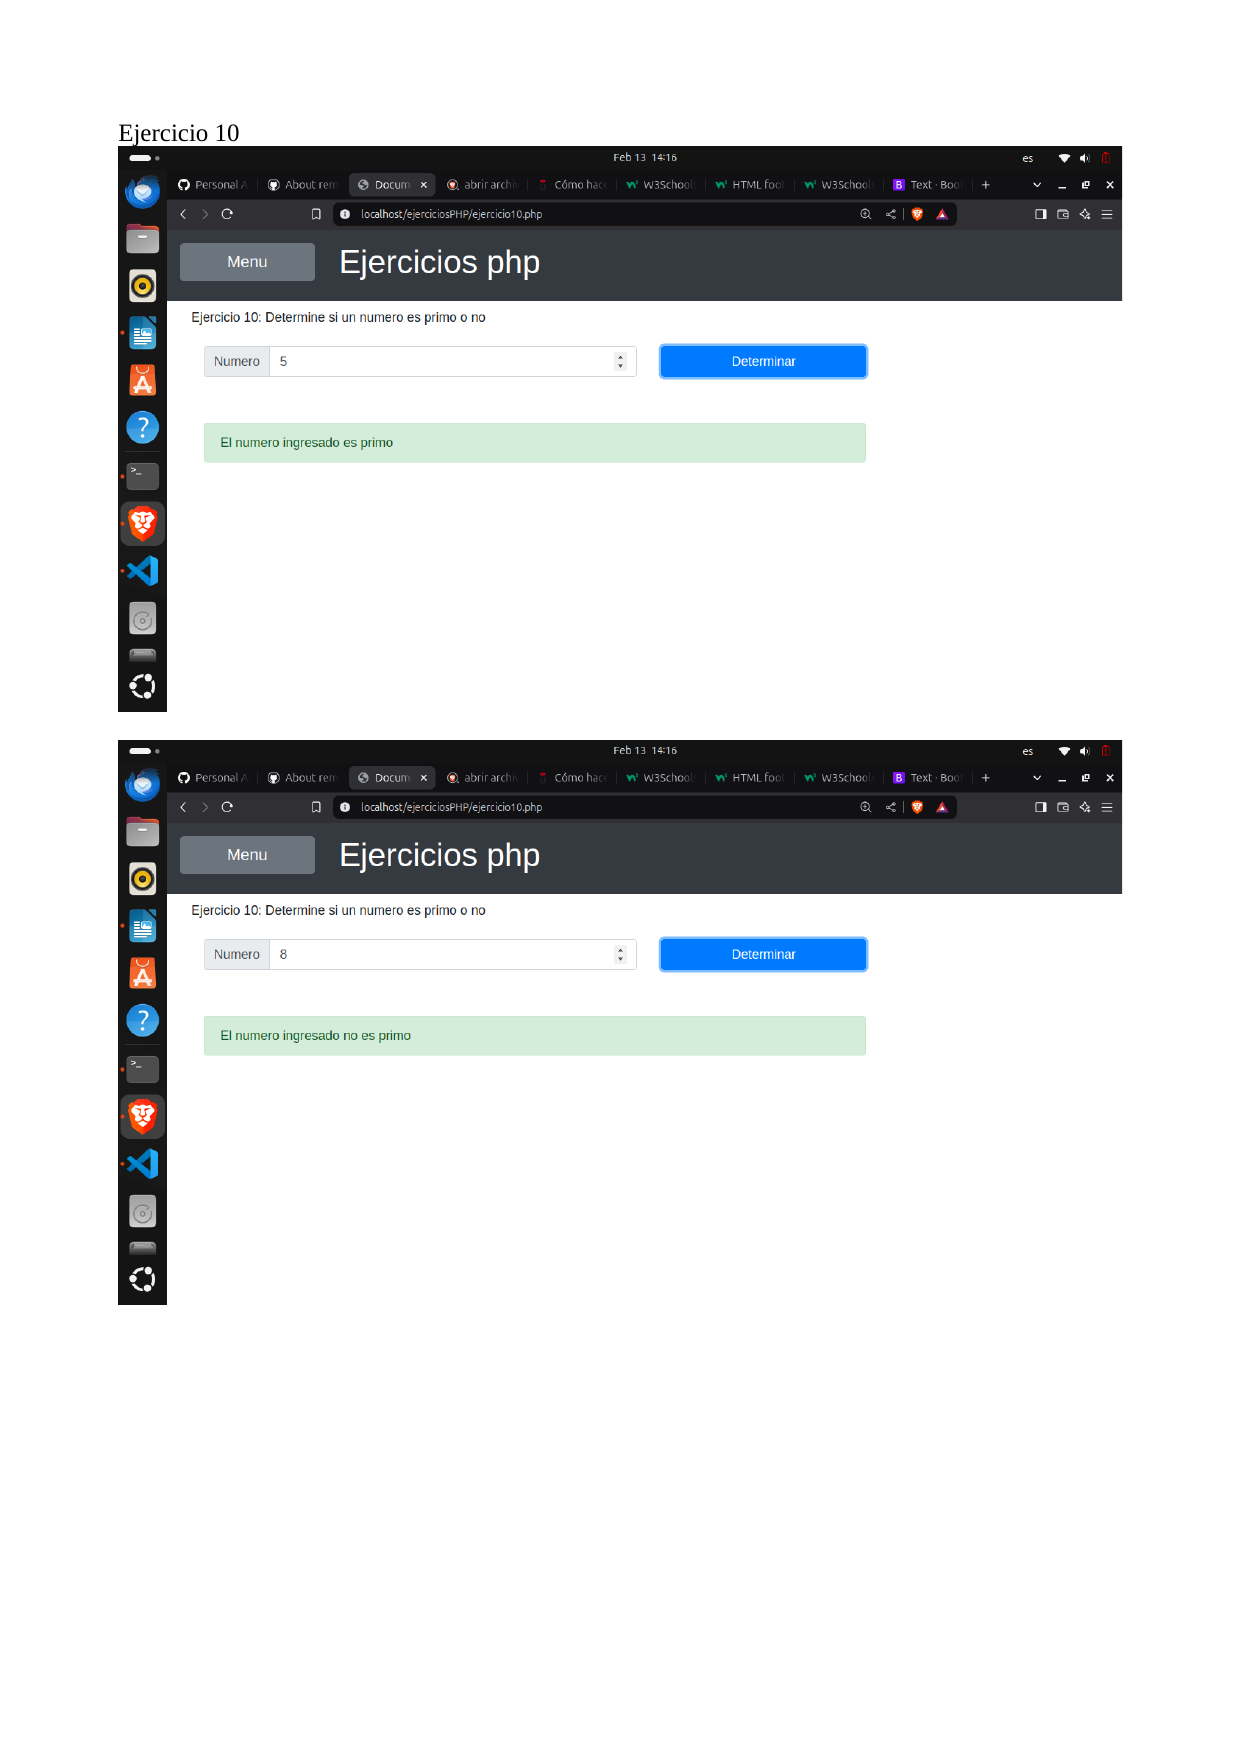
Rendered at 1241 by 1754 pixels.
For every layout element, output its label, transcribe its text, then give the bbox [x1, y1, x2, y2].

text Ejercicio 10 [118, 118, 1122, 146]
picture [118, 740, 1123, 1305]
picture [118, 146, 1123, 712]
